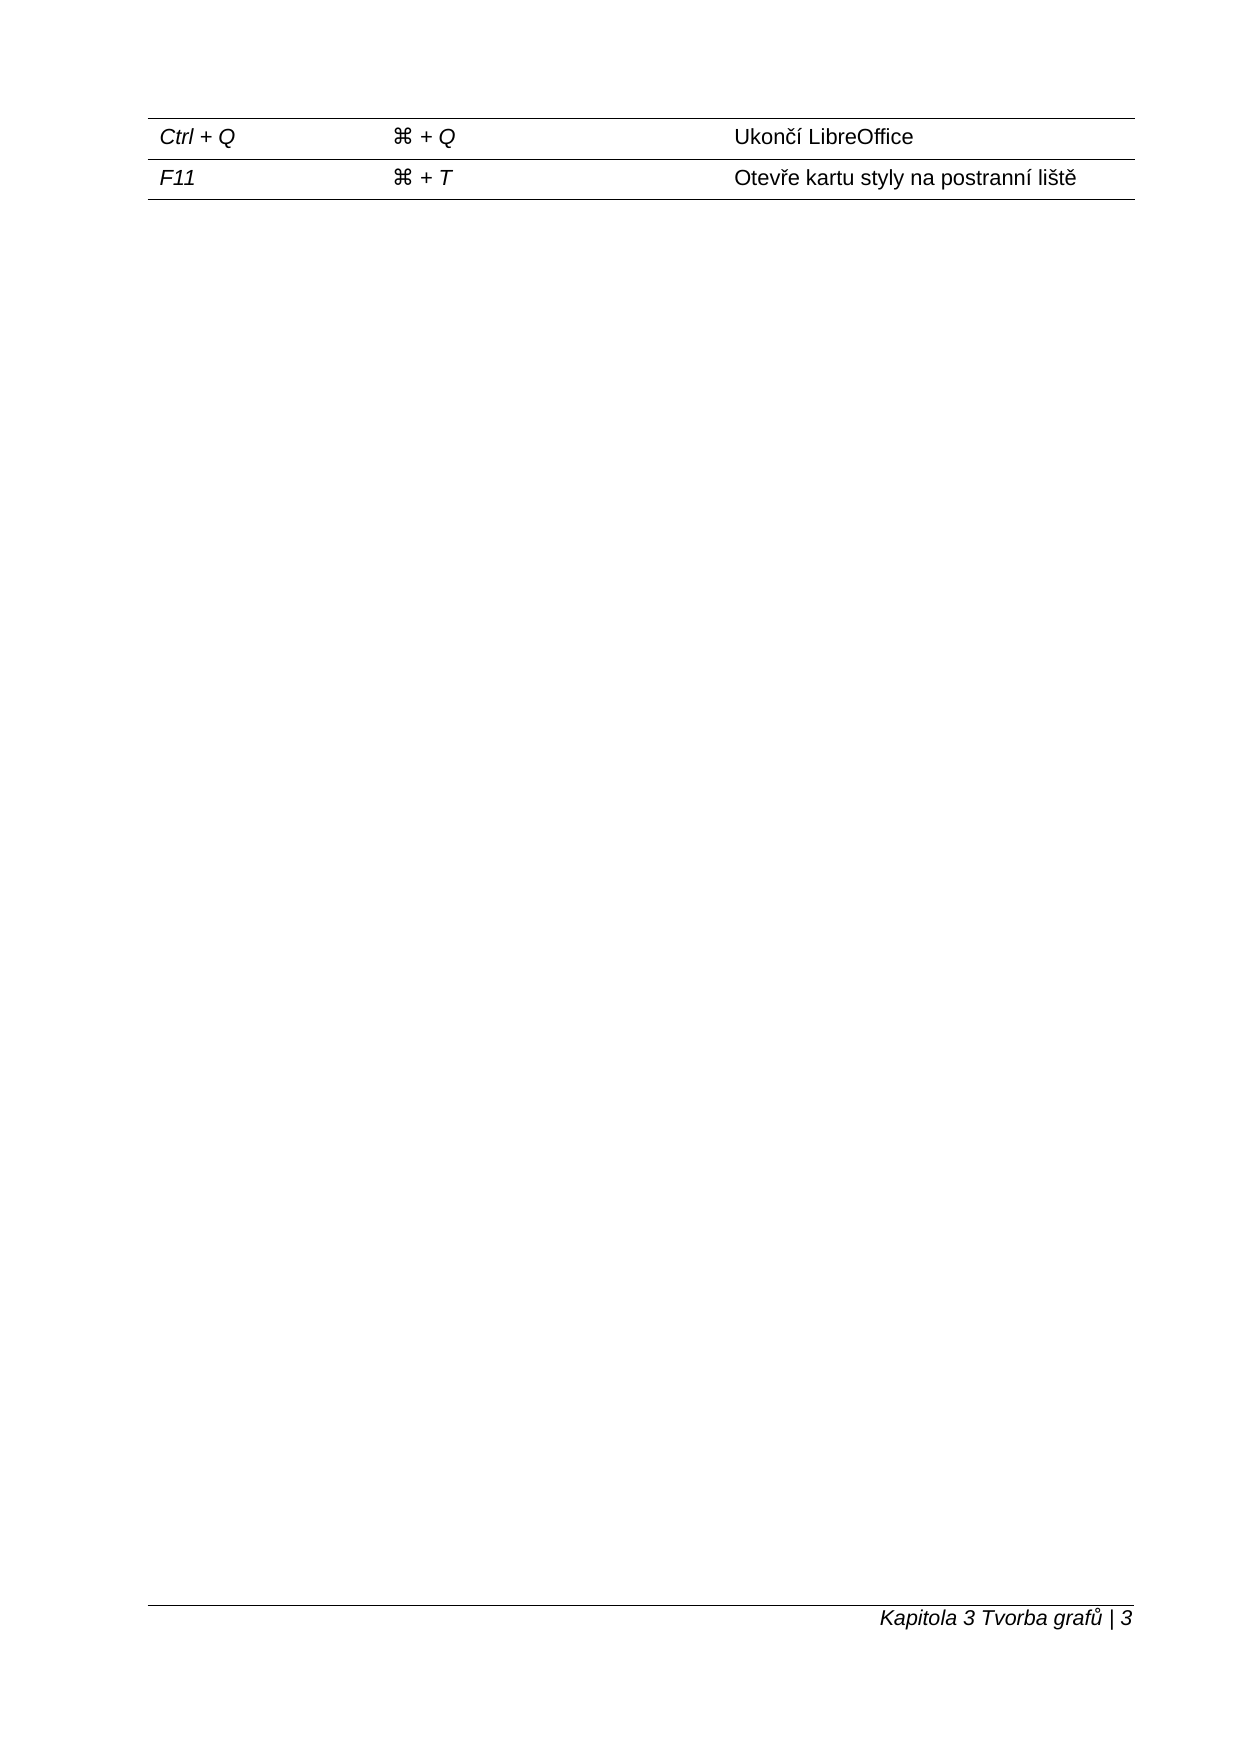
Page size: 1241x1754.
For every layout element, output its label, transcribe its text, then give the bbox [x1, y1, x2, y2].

table_cell ⌘ + Q [380, 119, 722, 159]
table_cell Ukončí LibreOffice [723, 119, 1135, 159]
table_cell Otevře kartu styly na postranní liště [723, 160, 1135, 199]
table_cell Ctrl + Q [148, 119, 380, 159]
table_cell ⌘ + T [380, 160, 722, 199]
table_cell F11 [148, 160, 380, 199]
